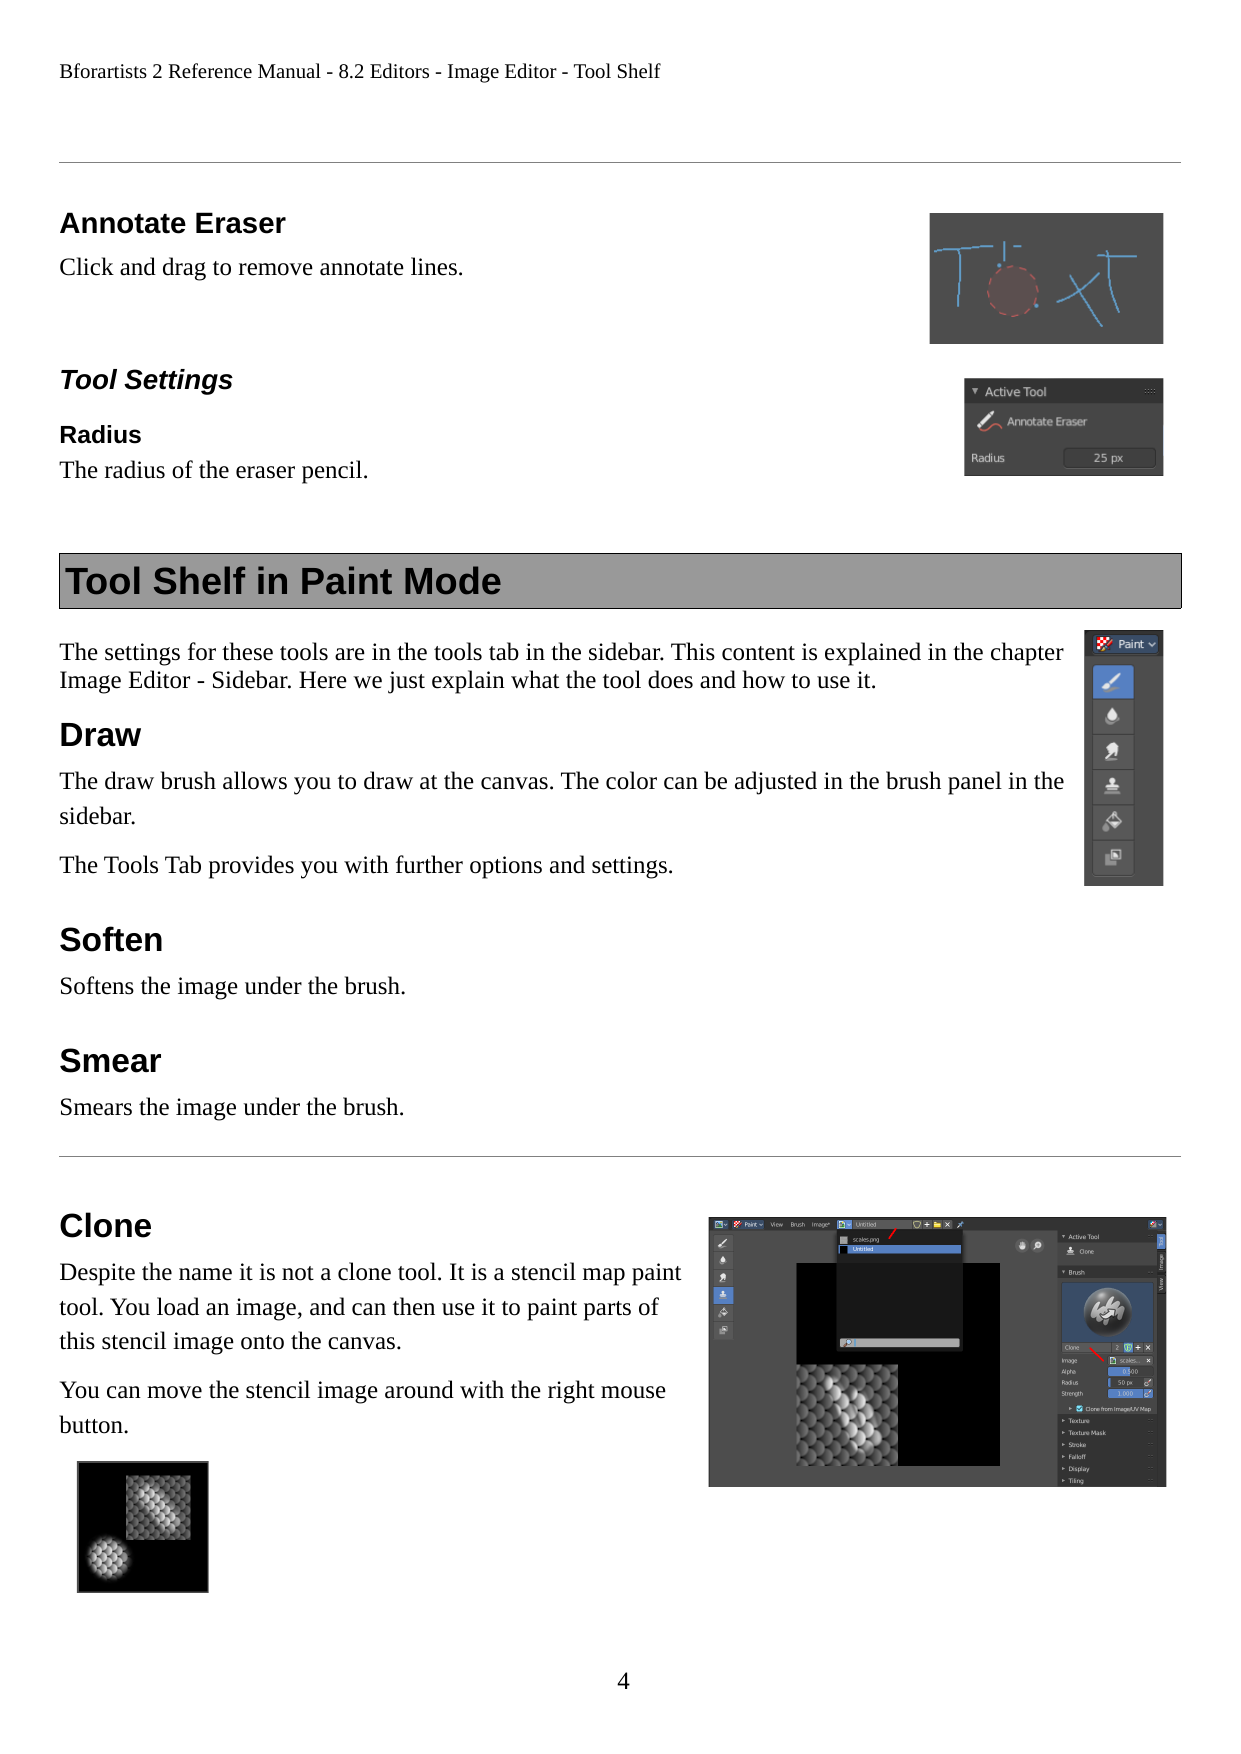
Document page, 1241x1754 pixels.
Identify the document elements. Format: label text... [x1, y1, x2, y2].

picture [929, 213, 1164, 344]
text The Tools Tab provides you with further options and settings. [59, 850, 1084, 879]
text The draw brush allows you to draw at the canvas. The color can be adjusted in the brush panel in the sidebar. [59, 766, 1084, 829]
table_header Tool Shelf in Paint Mode [60, 554, 1181, 608]
picture [76, 1461, 209, 1593]
picture [1084, 630, 1164, 886]
text You can move the stencil image around with the right mouse button. [59, 1375, 708, 1438]
subtitle [1164, 715, 1181, 754]
subtitle Tool Settings [59, 363, 1181, 395]
subtitle Clone [59, 1206, 1181, 1245]
picture [964, 378, 1164, 476]
subtitle Soften [59, 920, 1181, 958]
text Click and drag to remove annotate lines. [59, 252, 929, 281]
text The radius of the eraser pencil. [59, 455, 1181, 483]
text Smears the image under the brush. [59, 1092, 1181, 1121]
picture [708, 1217, 1167, 1487]
text The settings for these tools are in the tools tab in the sidebar. This content is explained in the chapter Image Editor - Sidebar. Here we just explain what the tool does and how to use it. [59, 637, 1084, 694]
subtitle Annotate Eraser [59, 206, 1181, 240]
subtitle Draw [59, 715, 1084, 754]
text Despite the name it is not a clone tool. It is a stencil map paint tool. You load an image, and can then use it to paint parts of this stencil image onto the canvas. [59, 1257, 708, 1355]
subtitle Radius [59, 420, 964, 448]
subtitle [1164, 420, 1181, 448]
subtitle Smear [59, 1041, 1181, 1079]
text Softens the image under the brush. [59, 971, 1181, 1000]
